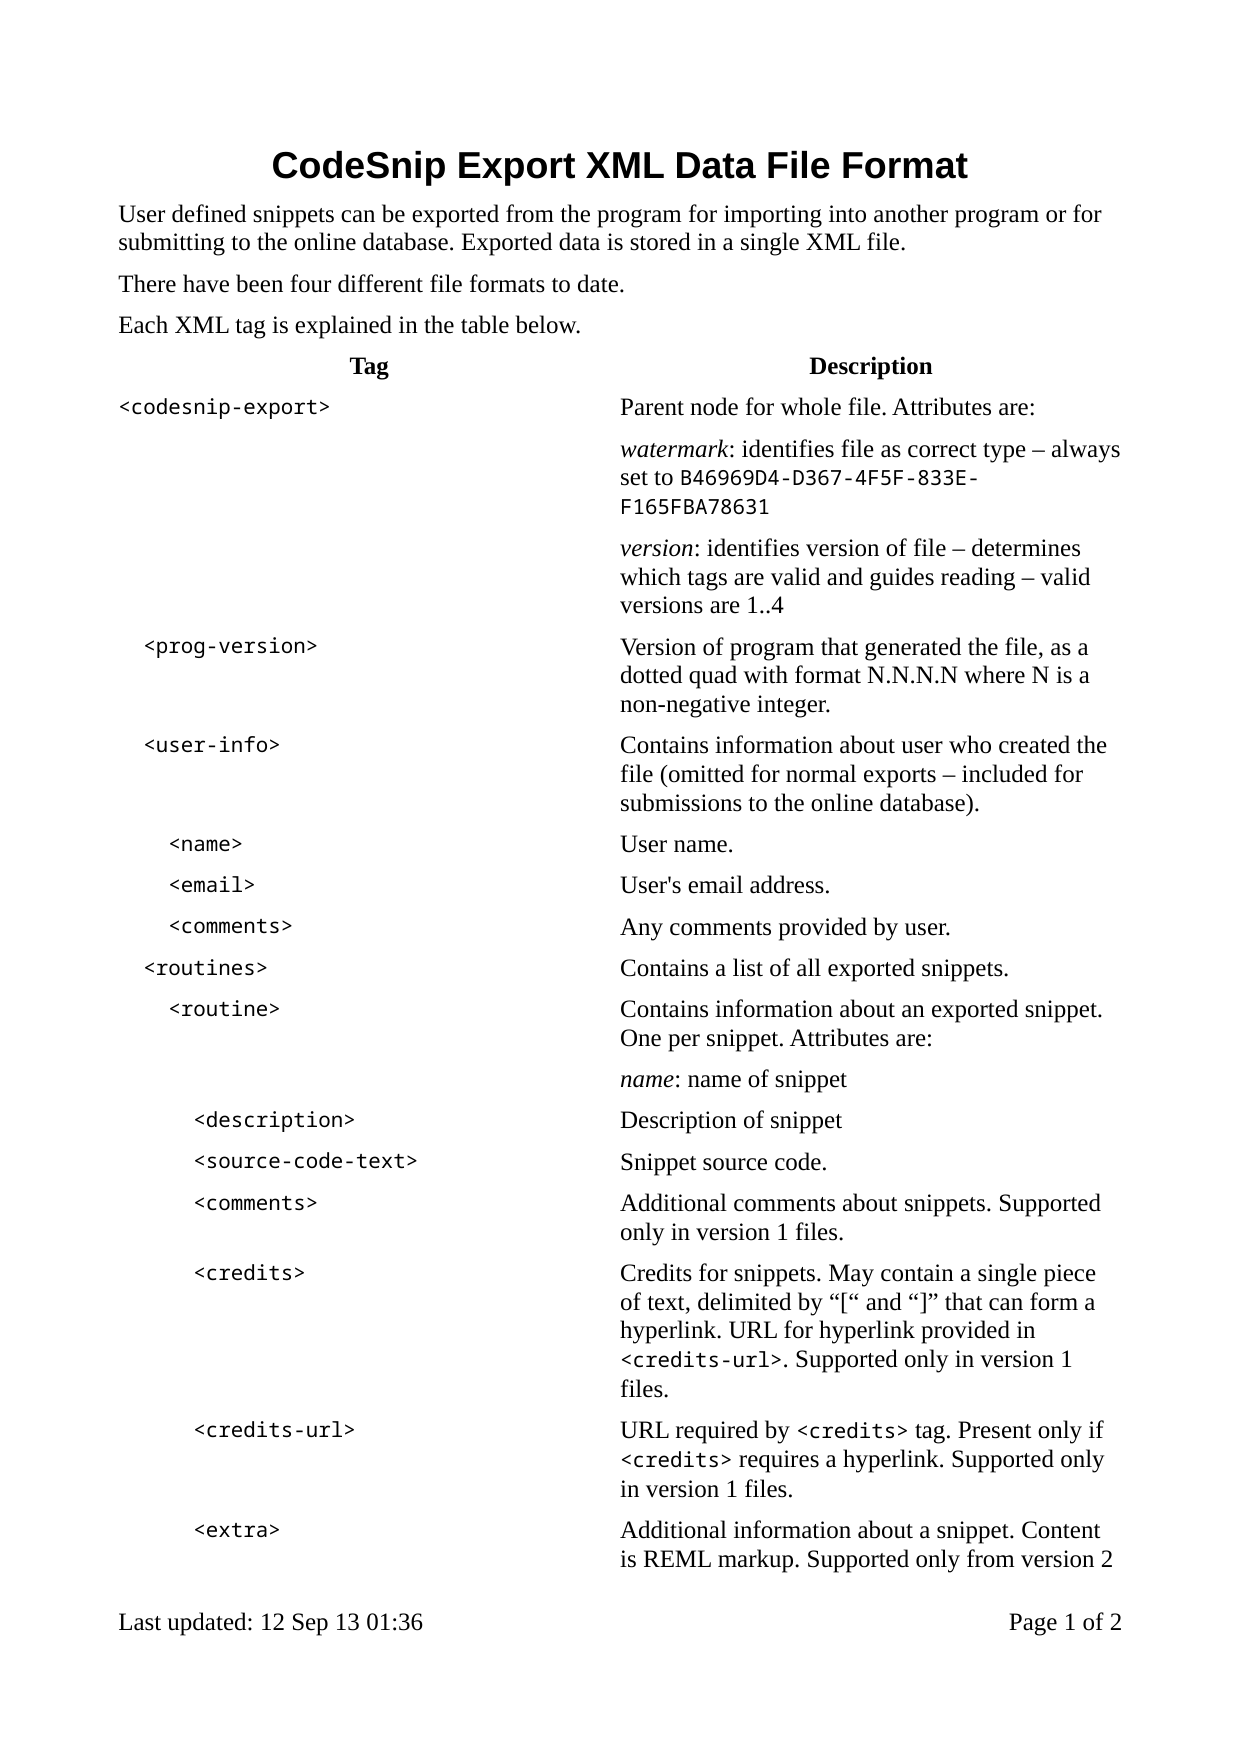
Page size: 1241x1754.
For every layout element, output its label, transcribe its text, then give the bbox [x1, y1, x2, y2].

table_cell Additional comments about snippets. Supported only in version 1 files. [620, 1188, 1122, 1258]
table_cell <description> [118, 1105, 620, 1147]
text Each XML tag is explained in the table below. [118, 310, 1122, 339]
table_cell Contains information about user who created the file (omitted for normal exports – included for submissions to the online database). [620, 730, 1122, 829]
text User defined snippets can be exported from the program for importing into another program or for submitting to the online database. Exported data is stored in a single XML file. [118, 199, 1122, 256]
table_cell User's email address. [620, 870, 1122, 912]
table_cell <email> [118, 870, 620, 912]
table_cell Credits for snippets. May contain a single piece of text, delimited by “[“ and “]” that can form a hyperlink. URL for hyperlink provided in <credits-url>. Supported only in version 1 files. [620, 1258, 1122, 1415]
table_cell Parent node for whole file. Attributes are: watermark: identifies file as correct type – always set to B46969D4-D367-4F5F-833E-F165FBA78631 version: identifies version of file – determines which tags are valid and guides reading – valid versions are 1..4 [620, 393, 1122, 632]
table_cell <comments> [118, 1188, 620, 1258]
text There have been four different file formats to date. [118, 269, 1122, 297]
table_cell <credits-url> [118, 1415, 620, 1515]
table_cell <codesnip-export> [118, 393, 620, 632]
table_cell Contains a list of all exported snippets. [620, 953, 1122, 994]
table_cell Any comments provided by user. [620, 912, 1122, 953]
table_cell URL required by <credits> tag. Present only if <credits> requires a hyperlink. Supported only in version 1 files. [620, 1415, 1122, 1515]
table_cell Snippet source code. [620, 1147, 1122, 1188]
table_header Description [620, 351, 1122, 392]
table_cell <prog-version> [118, 632, 620, 730]
table_cell <credits> [118, 1258, 620, 1415]
table_cell Contains information about an exported snippet. One per snippet. Attributes are: name: name of snippet [620, 994, 1122, 1105]
table_cell <comments> [118, 912, 620, 953]
table_header Tag [118, 351, 620, 392]
table_cell Additional information about a snippet. Content is REML markup. Supported only from version 2 [620, 1515, 1122, 1573]
table_cell <extra> [118, 1515, 620, 1573]
table_cell <user-info> [118, 730, 620, 829]
table_cell <source-code-text> [118, 1147, 620, 1188]
table_cell Version of program that generated the file, as a dotted quad with format N.N.N.N where N is a non-negative integer. [620, 632, 1122, 730]
table_cell <routine> [118, 994, 620, 1105]
table_cell <name> [118, 829, 620, 870]
table_cell Description of snippet [620, 1105, 1122, 1147]
title CodeSnip Export XML Data File Format [118, 143, 1122, 186]
table_cell User name. [620, 829, 1122, 870]
table_cell <routines> [118, 953, 620, 994]
